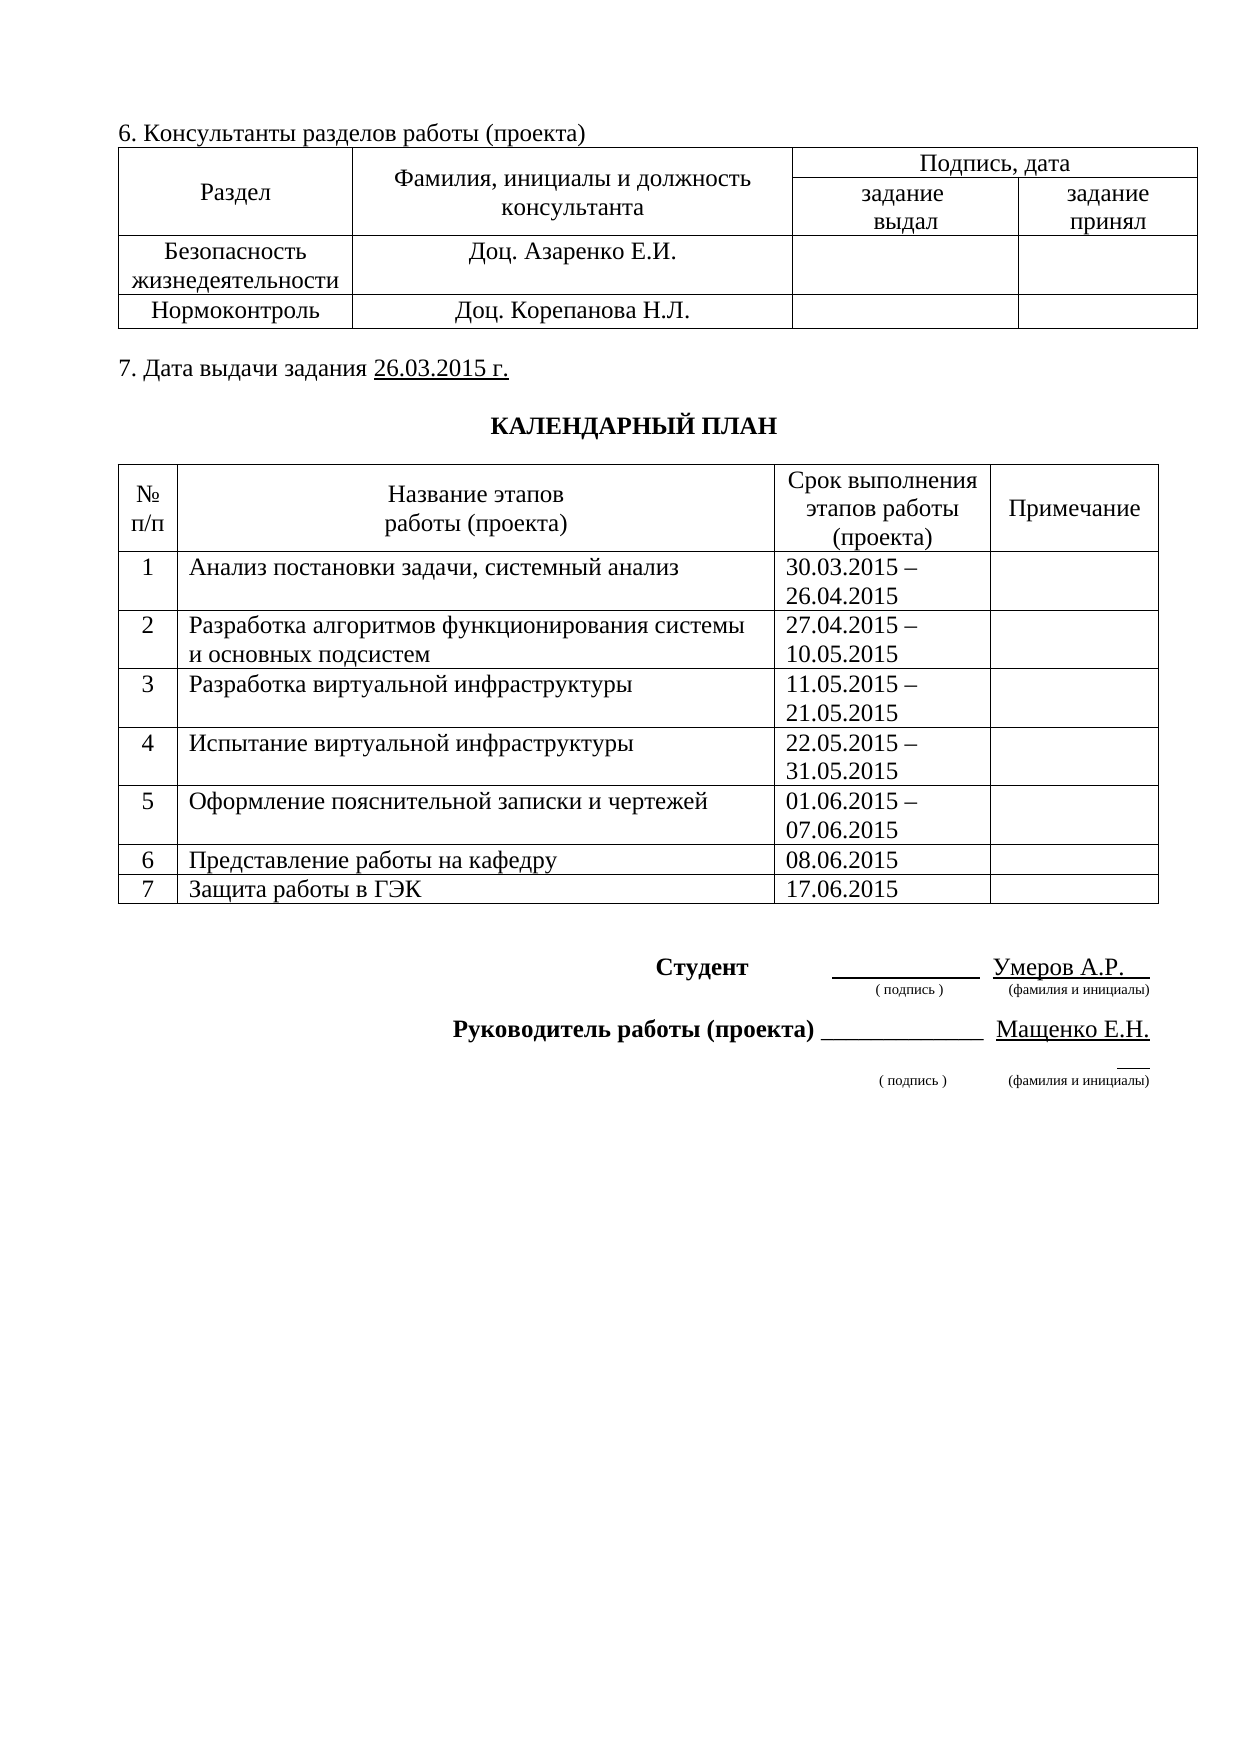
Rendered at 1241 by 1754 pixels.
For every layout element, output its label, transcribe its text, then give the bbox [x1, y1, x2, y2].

table_header Название этапов работы (проекта) [178, 465, 774, 551]
table_cell 01.06.2015 – 07.06.2015 [775, 786, 990, 844]
table_cell Разработка алгоритмов функционирования системы и основных подсистем [178, 611, 774, 668]
table_header Раздел [119, 148, 352, 235]
table_cell 4 [119, 728, 177, 785]
table_cell [793, 236, 1018, 294]
table_cell 11.05.2015 – 21.05.2015 [775, 669, 990, 727]
table_cell [1019, 236, 1197, 294]
table_cell Безопасность жизнедеятельности [119, 236, 352, 294]
table_cell 22.05.2015 – 31.05.2015 [775, 728, 990, 785]
table_cell [991, 669, 1158, 727]
table_cell 3 [119, 669, 177, 727]
table_cell Защита работы в ГЭК [178, 875, 774, 903]
table_cell [991, 728, 1158, 785]
table_cell Разработка виртуальной инфраструктуры [178, 669, 774, 727]
table_cell 08.06.2015 [775, 845, 990, 873]
table_cell 2 [119, 611, 177, 668]
table_cell [991, 611, 1158, 668]
table_header Примечание [991, 465, 1158, 551]
table_cell 1 [119, 552, 177, 609]
table_cell Оформление пояснительной записки и чертежей [178, 786, 774, 844]
text 7. Дата выдачи задания 26.03.2015 г. [118, 353, 1149, 382]
table_cell [991, 845, 1158, 873]
table_header Срок выполнения этапов работы (проекта) [775, 465, 990, 551]
text 6. Консультанты разделов работы (проекта) [118, 118, 1149, 147]
table_cell [991, 875, 1158, 903]
table_cell задание принял [1019, 178, 1197, 235]
table_cell [793, 295, 1018, 328]
text Студент Умеров А.Р. [118, 952, 1149, 981]
table_cell Представление работы на кафедру [178, 845, 774, 873]
table_cell Испытание виртуальной инфраструктуры [178, 728, 774, 785]
table_cell 17.06.2015 [775, 875, 990, 903]
table_cell Доц. Азаренко Е.И. [353, 236, 792, 294]
table_header Подпись, дата [793, 148, 1197, 177]
text ( подпись ) (фамилия и инициалы) [118, 1072, 1149, 1101]
table_cell Анализ постановки задачи, системный анализ [178, 552, 774, 609]
table_cell 30.03.2015 – 26.04.2015 [775, 552, 990, 609]
text ( подпись ) (фамилия и инициалы) [118, 981, 1149, 1010]
table_cell [991, 552, 1158, 609]
subtitle КАЛЕНДАРНЫЙ ПЛАН [118, 411, 1149, 440]
table_cell [1019, 295, 1197, 328]
table_header № п/п [119, 465, 177, 551]
table_cell 5 [119, 786, 177, 844]
table_cell Нормоконтроль [119, 295, 352, 328]
table_cell 27.04.2015 – 10.05.2015 [775, 611, 990, 668]
text Руководитель работы (проекта) _____________ Мащенко Е.Н. [381, 1014, 1149, 1072]
table_cell Доц. Корепанова Н.Л. [353, 295, 792, 328]
table_cell [991, 786, 1158, 844]
table_header Фамилия, инициалы и должность консультанта [353, 148, 792, 235]
table_cell задание выдал [793, 178, 1018, 235]
table_cell 7 [119, 875, 177, 903]
table_cell 6 [119, 845, 177, 873]
